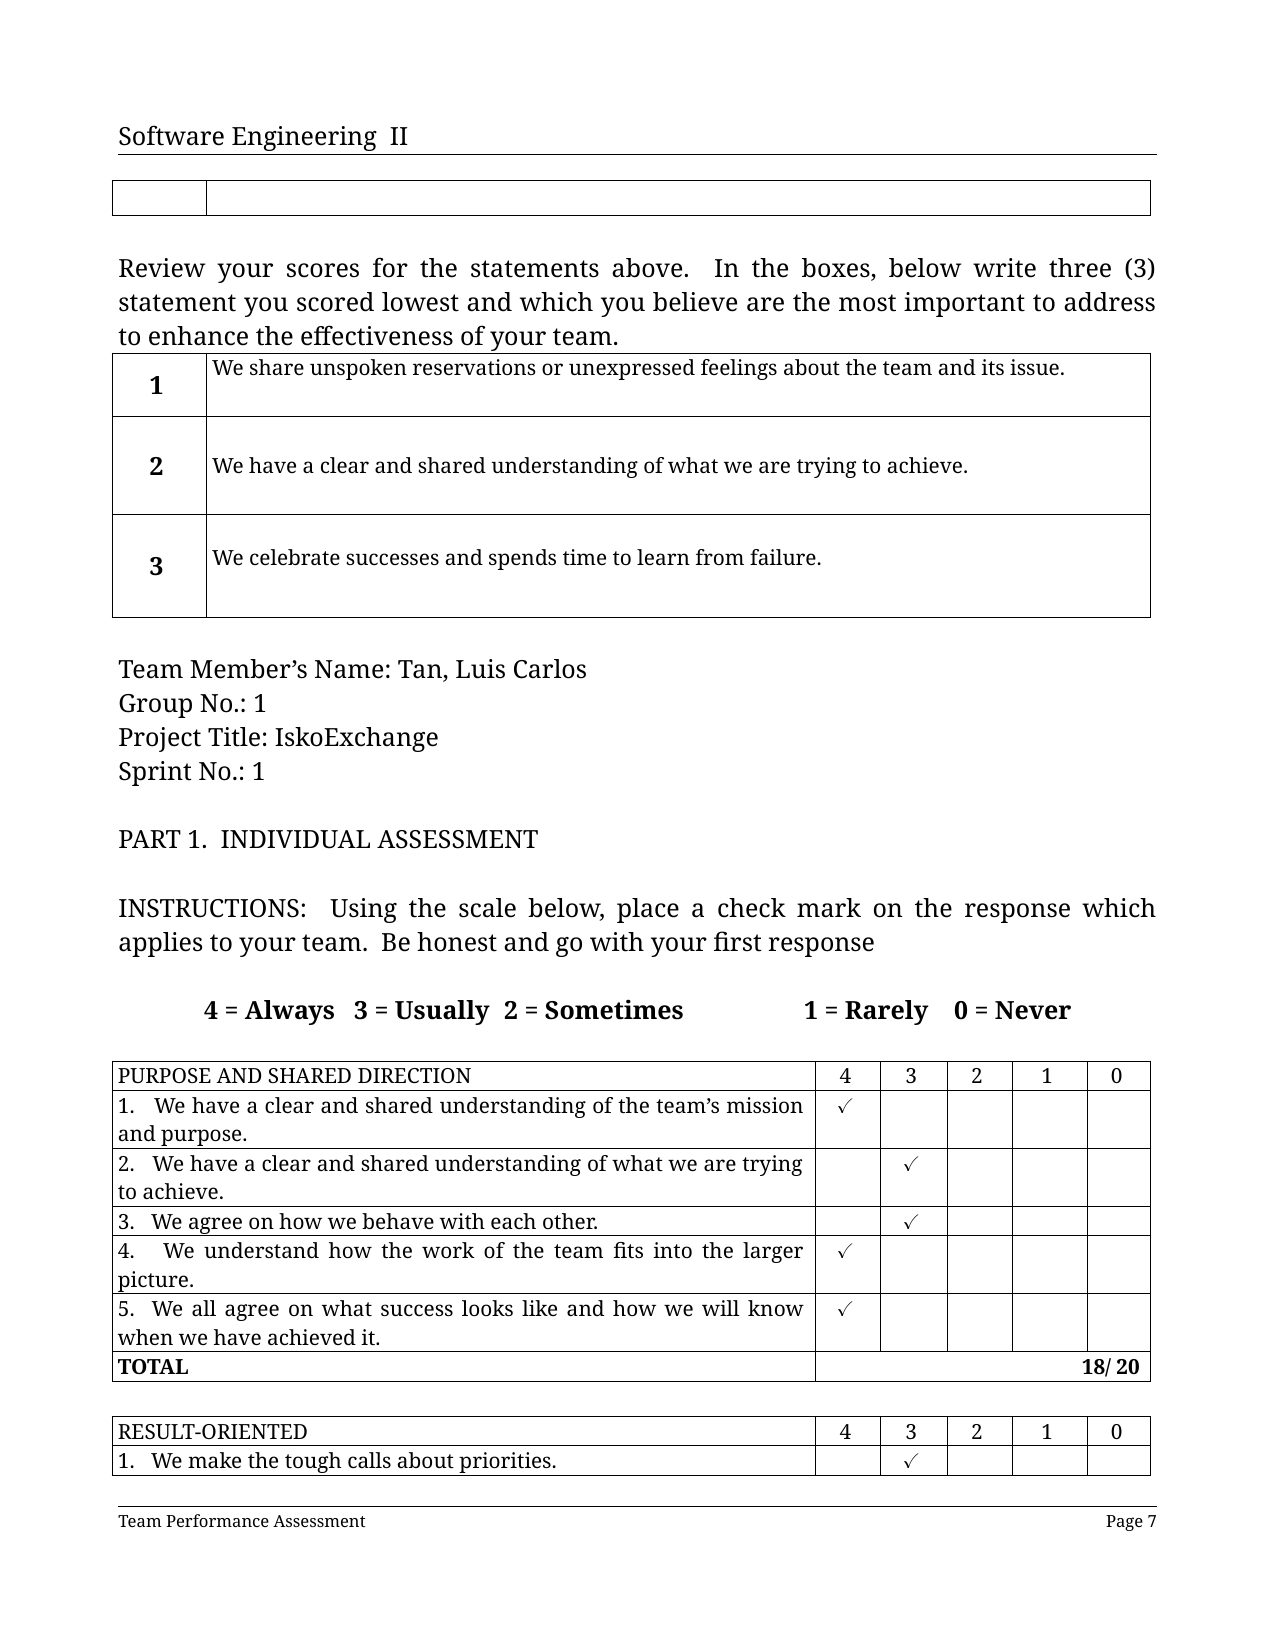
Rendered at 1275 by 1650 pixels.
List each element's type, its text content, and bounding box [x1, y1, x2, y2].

table_cell 1. We make the tough calls about priorities. [113, 1446, 815, 1475]
table_cell ✓ [816, 1294, 880, 1351]
table_cell [113, 181, 206, 215]
table_cell We celebrate successes and spends time to learn from failure. [207, 515, 1150, 617]
table_cell [1088, 1294, 1150, 1351]
table_header 4 [816, 1062, 880, 1090]
table_cell 4. We understand how the work of the team fits into the larger picture. [113, 1236, 815, 1293]
table_cell 2 [113, 417, 206, 513]
text Team Member’s Name: Tan, Luis Carlos [118, 652, 1157, 686]
table_cell [1013, 1091, 1087, 1148]
table_cell [816, 1149, 880, 1206]
table_cell 3. We agree on how we behave with each other. [113, 1207, 815, 1235]
table_cell ✓ [816, 1091, 880, 1148]
table_cell 18/ 20 [816, 1352, 1150, 1381]
table_cell [1088, 1207, 1150, 1235]
table_cell [948, 1149, 1012, 1206]
text PART 1. INDIVIDUAL ASSESSMENT [118, 822, 1157, 856]
table_cell ✓ [816, 1236, 880, 1293]
table_header PURPOSE AND SHARED DIRECTION [113, 1062, 815, 1090]
text 4 = Always 3 = Usually 2 = Sometimes 1 = Rarely 0 = Never [118, 992, 1157, 1027]
table_cell [1013, 1236, 1087, 1293]
text Sprint No.: 1 [118, 754, 1157, 788]
table_cell [948, 1236, 1012, 1293]
table_cell [816, 1207, 880, 1235]
table_cell ✓ [881, 1149, 947, 1206]
table_cell [948, 1091, 1012, 1148]
table_cell [1013, 1149, 1087, 1206]
table_header We share unspoken reservations or unexpressed feelings about the team and its issue. [207, 354, 1150, 416]
table_cell ✓ [881, 1207, 947, 1235]
table_cell 2. We have a clear and shared understanding of what we are trying to achieve. [113, 1149, 815, 1206]
text Group No.: 1 [118, 686, 1157, 720]
table_cell [1088, 1446, 1150, 1475]
table_header 0 [1088, 1417, 1150, 1445]
table_cell 5. We all agree on what success looks like and how we will know when we have achieved it. [113, 1294, 815, 1351]
table_header 3 [881, 1062, 947, 1090]
table_header 1 [1013, 1062, 1087, 1090]
table_cell [881, 1236, 947, 1293]
table_cell We have a clear and shared understanding of what we are trying to achieve. [207, 417, 1150, 513]
text Review your scores for the statements above. In the boxes, below write three (3) statement you scored lowest and which you believe are the most important to address to enhance the effectiveness of your team. [118, 250, 1157, 352]
table_cell [816, 1446, 880, 1475]
table_cell [881, 1091, 947, 1148]
table_cell [1088, 1149, 1150, 1206]
table_cell [207, 181, 1150, 215]
table_header 3 [881, 1417, 947, 1445]
table_cell [1013, 1294, 1087, 1351]
text INSTRUCTIONS: Using the scale below, place a check mark on the response which applies to your team. Be honest and go with your first response [118, 890, 1157, 958]
table_cell 3 [113, 515, 206, 617]
table_header 2 [948, 1062, 1012, 1090]
table_cell [948, 1294, 1012, 1351]
table_cell [948, 1207, 1012, 1235]
table_cell ✓ [881, 1446, 947, 1475]
table_header 0 [1088, 1062, 1150, 1090]
table_cell 1. We have a clear and shared understanding of the team’s mission and purpose. [113, 1091, 815, 1148]
table_header 1 [1013, 1417, 1087, 1445]
table_header RESULT-ORIENTED [113, 1417, 815, 1445]
table_cell TOTAL [113, 1352, 815, 1381]
table_cell [948, 1446, 1012, 1475]
table_header 4 [816, 1417, 880, 1445]
table_header 1 [113, 354, 206, 416]
table_cell [1088, 1236, 1150, 1293]
table_cell [1088, 1091, 1150, 1148]
text Project Title: IskoExchange [118, 720, 1157, 754]
table_cell [1013, 1207, 1087, 1235]
table_cell [1013, 1446, 1087, 1475]
table_cell [881, 1294, 947, 1351]
table_header 2 [948, 1417, 1012, 1445]
